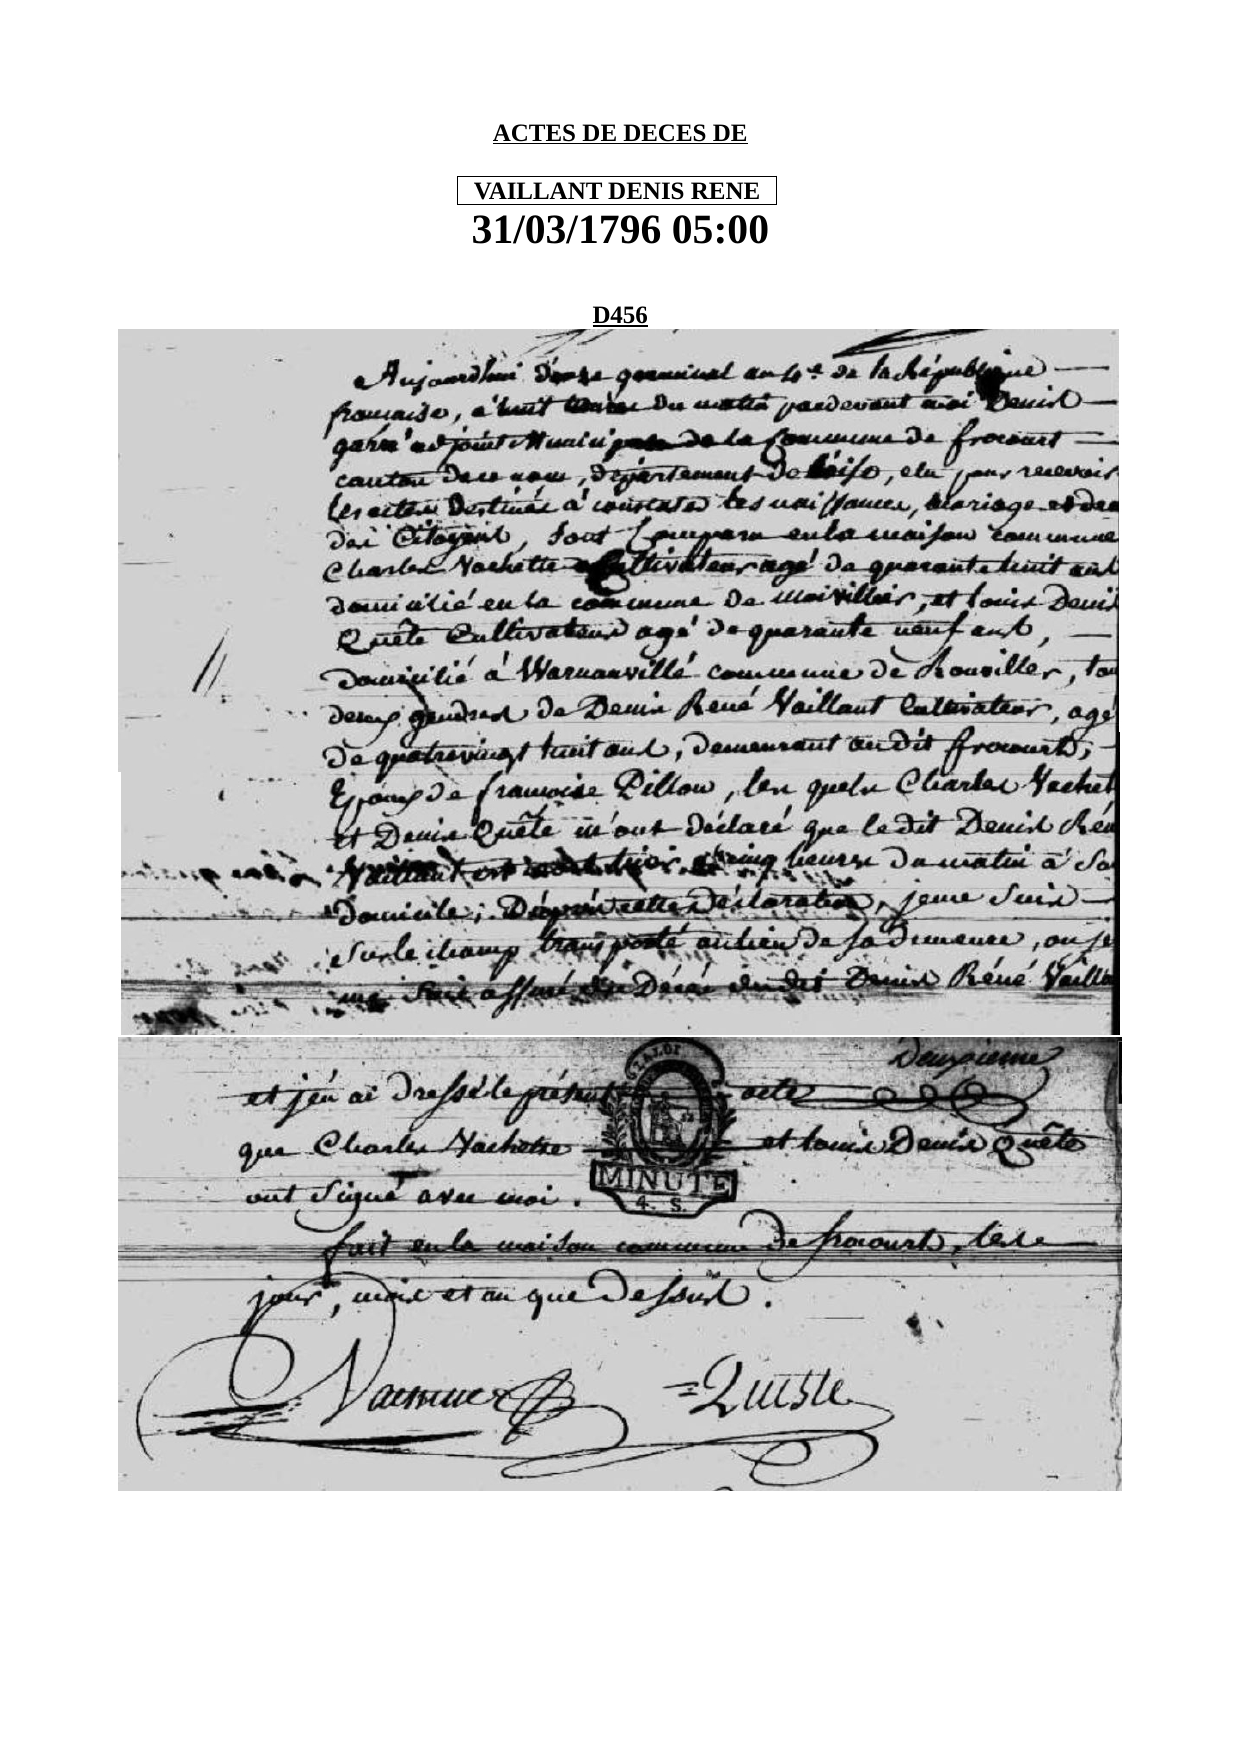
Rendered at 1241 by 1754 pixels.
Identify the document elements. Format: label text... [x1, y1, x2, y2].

text 31/03/1796 05:00 [118, 204, 1122, 252]
text VAILLANT DENIS RENE [458, 177, 776, 204]
text ACTES DE DECES DE [118, 118, 1122, 147]
text D456 [118, 300, 1122, 329]
picture [118, 329, 1122, 1491]
